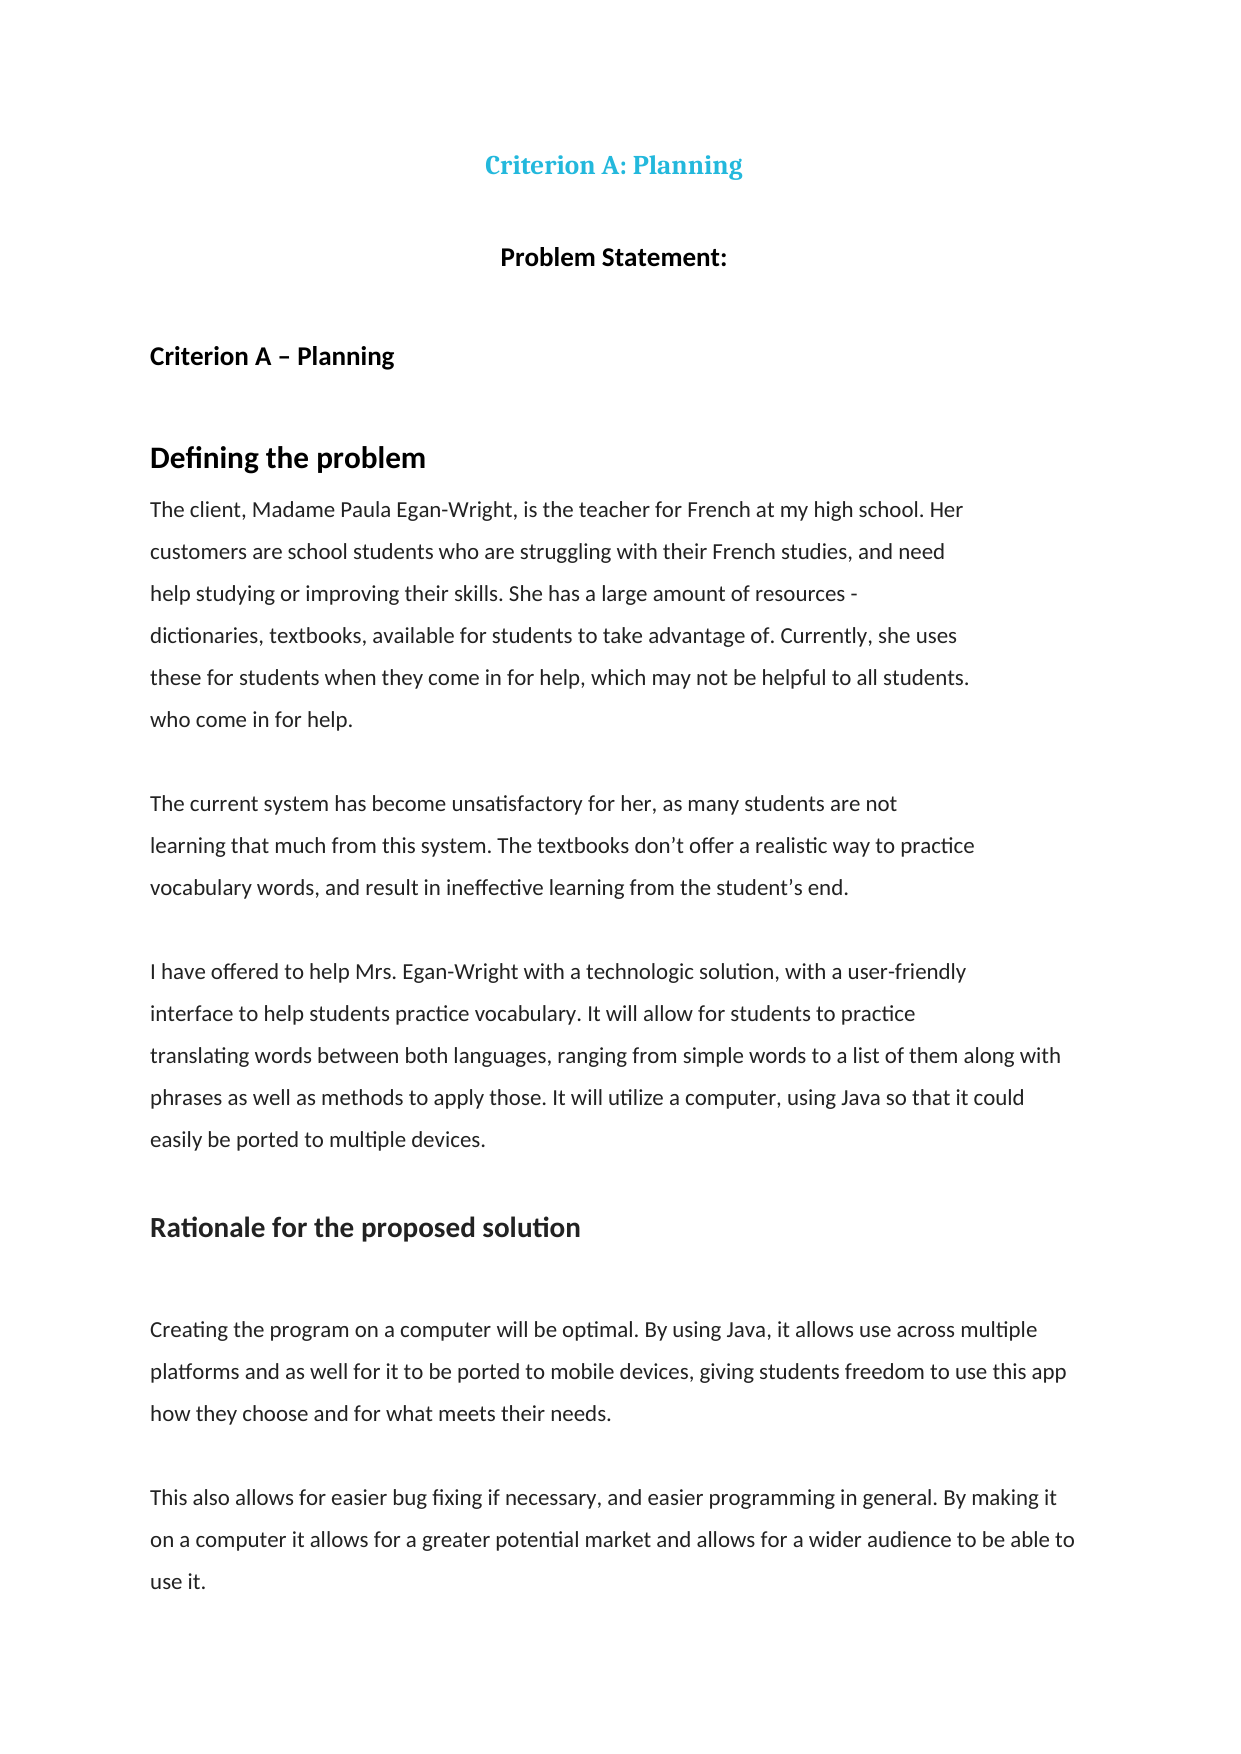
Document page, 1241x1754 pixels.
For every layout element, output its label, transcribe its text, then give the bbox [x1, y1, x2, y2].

text The client, Madame Paula Egan-Wright, is the teacher for French at my high school. Her [150, 495, 1078, 523]
text Criterion A – Planning [150, 339, 1078, 372]
text I have offered to help Mrs. Egan-Wright with a technologic solution, with a user-friendly [150, 957, 1078, 985]
text dictionaries, textbooks, available for students to take advantage of. Currently, she uses [150, 621, 1078, 649]
text learning that much from this system. The textbooks don’t offer a realistic way to practice [150, 831, 1078, 859]
text This also allows for easier bug fixing if necessary, and easier programming in general. By making it on a computer it allows for a greater potential market and allows for a wider audience to be able to use it. [150, 1483, 1078, 1595]
text translating words between both languages, ranging from simple words to a list of them along with phrases as well as methods to apply those. It will utilize a computer, using Java so that it could easily be ported to multiple devices. [150, 1041, 1078, 1153]
text interface to help students practice vocabulary. It will allow for students to practice [150, 999, 1078, 1027]
text Problem Statement: [150, 240, 1078, 273]
text Criterion A: Planning [150, 150, 1078, 181]
text these for students when they come in for help, which may not be helpful to all students. [150, 663, 1078, 691]
text Rationale for the proposed solution [150, 1209, 1078, 1244]
text Creating the program on a computer will be optimal. By using Java, it allows use across multiple platforms and as well for it to be ported to mobile devices, giving students freedom to use this app how they choose and for what meets their needs. [150, 1316, 1078, 1427]
text help studying or improving their skills. She has a large amount of resources - [150, 579, 1078, 607]
text vocabulary words, and result in ineffective learning from the student’s end. [150, 873, 1078, 901]
text customers are school students who are struggling with their French studies, and need [150, 537, 1078, 565]
text who come in for help. [150, 705, 1078, 733]
text Defining the problem [150, 438, 1078, 476]
text The current system has become unsatisfactory for her, as many students are not [150, 789, 1078, 817]
